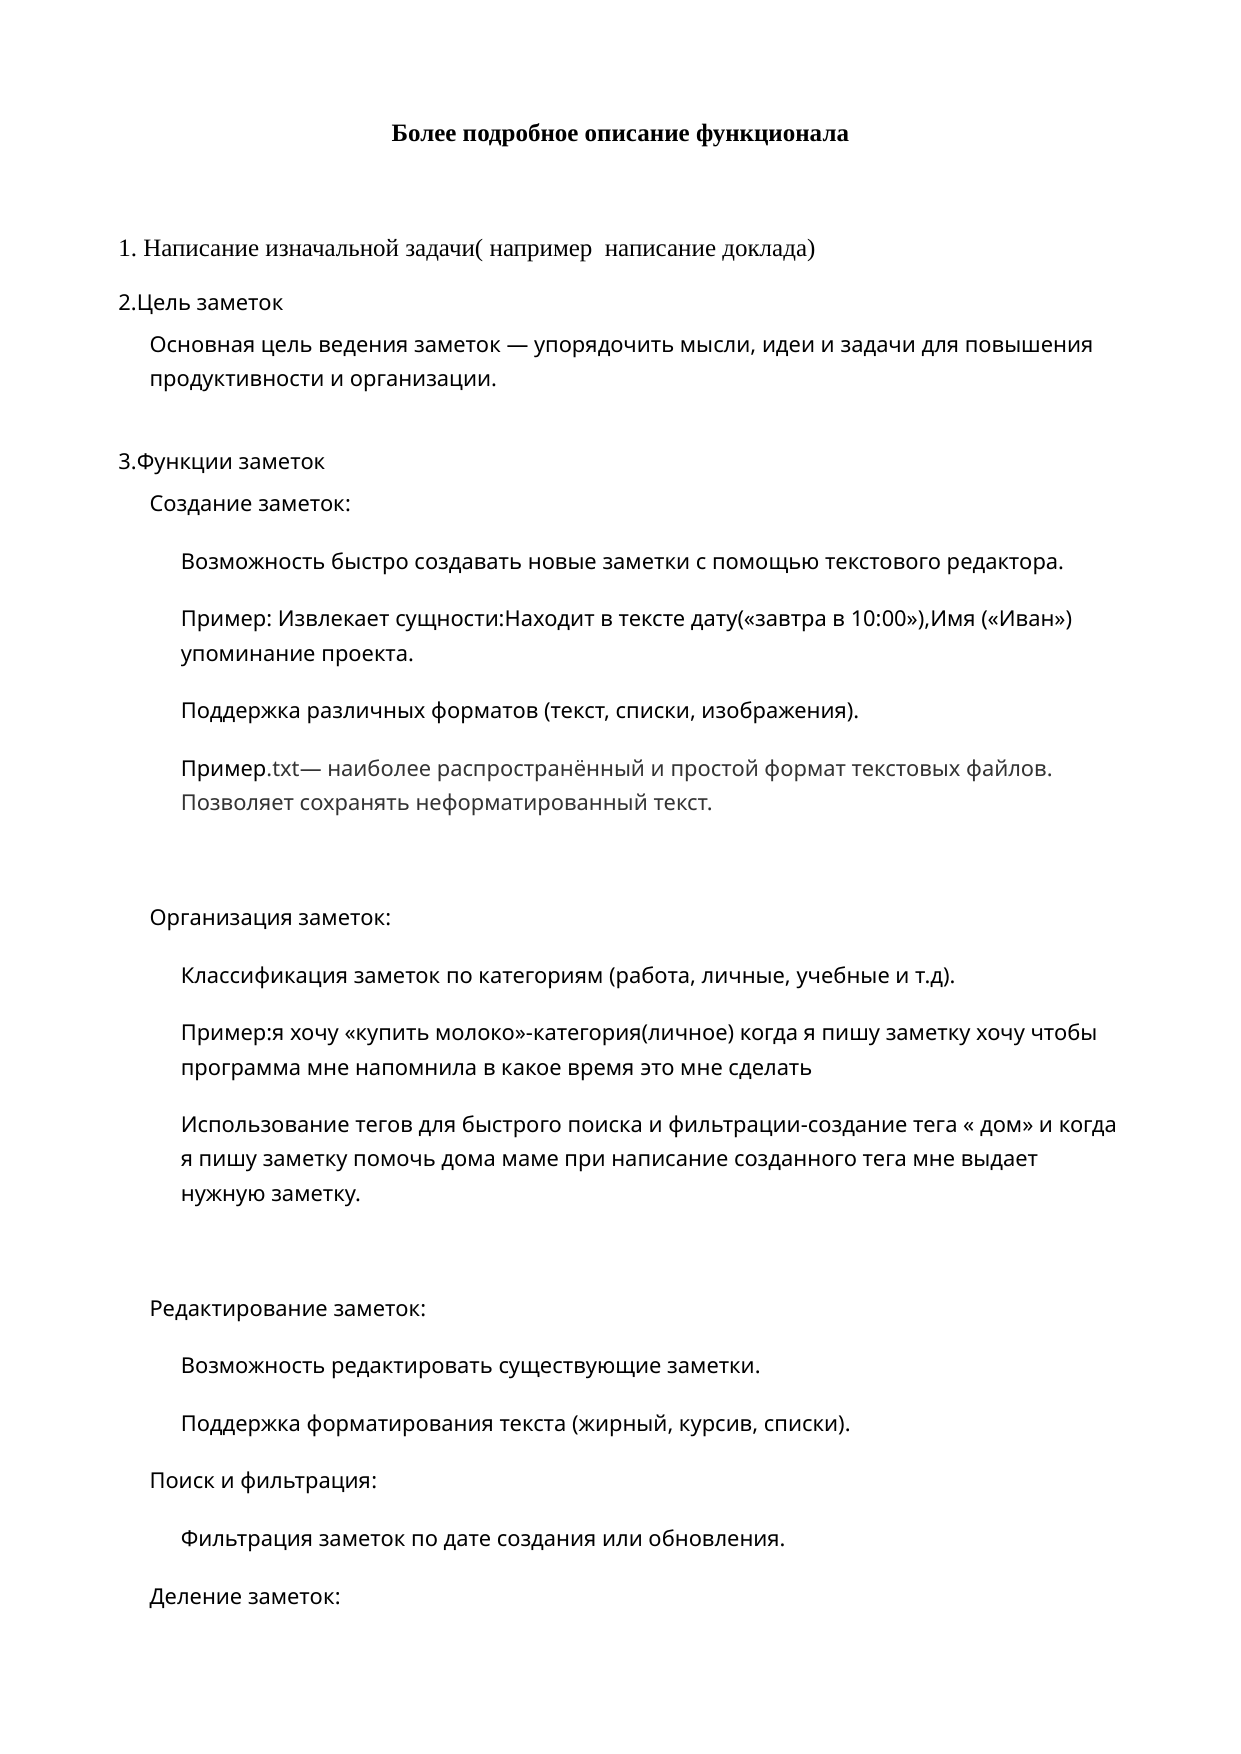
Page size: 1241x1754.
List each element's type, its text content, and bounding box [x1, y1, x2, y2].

list Поддержка форматирования текста (жирный, курсив, списки). [181, 1408, 1122, 1438]
list Организация заметок: [149, 902, 1122, 932]
text Более подробное описание функционала [118, 118, 1122, 147]
list Фильтрация заметок по дате создания или обновления. [181, 1523, 1122, 1553]
list Возможность редактировать существующие заметки. [181, 1350, 1122, 1380]
list Возможность быстро создавать новые заметки с помощью текстового редактора. [181, 546, 1122, 576]
list Деление заметок: [149, 1581, 1122, 1611]
list Редактирование заметок: [149, 1293, 1122, 1322]
list Классификация заметок по категориям (работа, личные, учебные и т.д). [181, 960, 1122, 989]
list Поддержка различных форматов (текст, списки, изображения). [181, 695, 1122, 725]
subtitle 3.Функции заметок [118, 446, 1122, 476]
list Поиск и фильтрация: [149, 1466, 1122, 1495]
text Пример: Извлекает сущности:Находит в тексте дату(«завтра в 10:00»),Имя («Иван») упоминание проекта. [181, 603, 1122, 667]
list Использование тегов для быстрого поиска и фильтрации-создание тега « дом» и когда я пишу заметку помочь дома маме при написание созданного тега мне выдает нужную заметку. [181, 1109, 1122, 1207]
list Основная цель ведения заметок — упорядочить мысли, идеи и задачи для повышения продуктивности и организации. [149, 329, 1122, 393]
list Создание заметок: [149, 488, 1122, 518]
subtitle 2.Цель заметок [118, 287, 1122, 317]
text Пример.txt— наиболее распространённый и простой формат текстовых файлов. Позволяет сохранять неформатированный текст. [181, 753, 1122, 817]
text 1. Написание изначальной задачи( например написание доклада) [118, 233, 1122, 262]
text Пример:я хочу «купить молоко»-категория(личное) когда я пишу заметку хочу чтобы программа мне напомнила в какое время это мне сделать [181, 1017, 1122, 1081]
